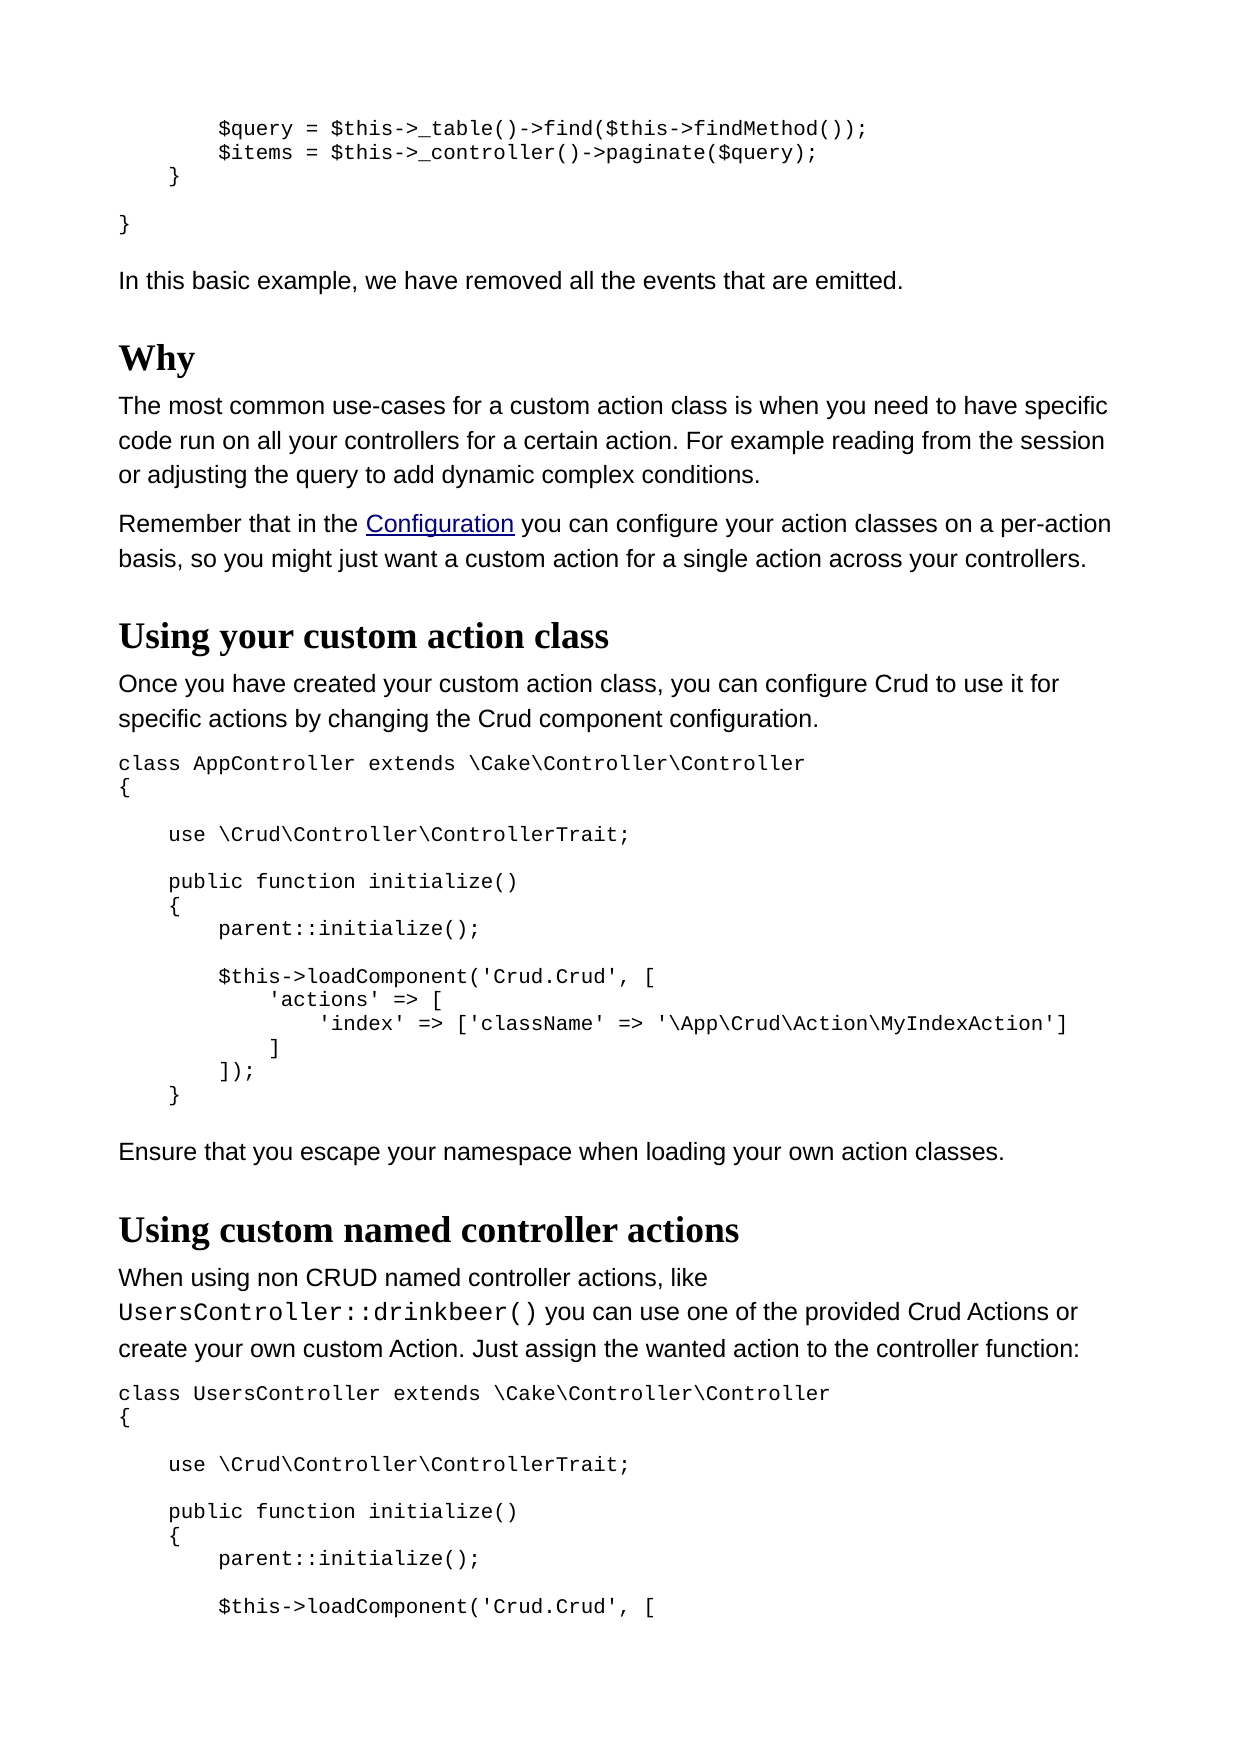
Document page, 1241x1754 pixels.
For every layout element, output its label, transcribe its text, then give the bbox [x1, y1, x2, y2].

text 'actions' => [ [118, 989, 1122, 1013]
subtitle Using your custom action class [118, 614, 1122, 657]
text public function initialize() [118, 1501, 1122, 1525]
text parent::initialize(); [118, 1548, 1122, 1572]
text Ensure that you escape your namespace when loading your own action classes. [118, 1137, 1122, 1166]
subtitle Using custom named controller actions [118, 1207, 1122, 1250]
text { [118, 895, 1122, 918]
text use \Crud\Controller\ControllerTrait; [118, 1454, 1122, 1477]
text class AppController extends \Cake\Controller\Controller [118, 753, 1122, 777]
text public function initialize() [118, 871, 1122, 895]
text ]); [118, 1060, 1122, 1084]
subtitle Why [118, 336, 1122, 379]
text ] [118, 1037, 1122, 1060]
text $this->loadComponent('Crud.Crud', [ [118, 966, 1122, 989]
text parent::initialize(); [118, 918, 1122, 942]
text class UsersController extends \Cake\Controller\Controller [118, 1383, 1122, 1406]
text Once you have created your custom action class, you can configure Crud to use it for specific actions by changing the Crud component configuration. [118, 669, 1122, 733]
text } [118, 213, 1122, 236]
text 'index' => ['className' => '\App\Crud\Action\MyIndexAction'] [118, 1013, 1122, 1037]
text $query = $this->_table()->find($this->findMethod()); [118, 118, 1122, 142]
text { [118, 1525, 1122, 1548]
text } [118, 165, 1122, 189]
text When using non CRUD named controller actions, like UsersController::drinkbeer() you can use one of the provided Crud Actions or create your own custom Action. Just assign the wanted action to the controller function: [118, 1263, 1122, 1362]
text Remember that in the Configuration you can configure your action classes on a per-action basis, so you might just want a custom action for a single action across your controllers. [118, 509, 1122, 573]
text { [118, 1406, 1122, 1430]
text The most common use-cases for a custom action class is when you need to have specific code run on all your controllers for a certain action. For example reading from the session or adjusting the query to add dynamic complex conditions. [118, 391, 1122, 489]
text use \Crud\Controller\ControllerTrait; [118, 824, 1122, 847]
text } [118, 1084, 1122, 1108]
text $this->loadComponent('Crud.Crud', [ [118, 1596, 1122, 1619]
text In this basic example, we have removed all the events that are emitted. [118, 266, 1122, 294]
text $items = $this->_controller()->paginate($query); [118, 142, 1122, 165]
text { [118, 777, 1122, 800]
